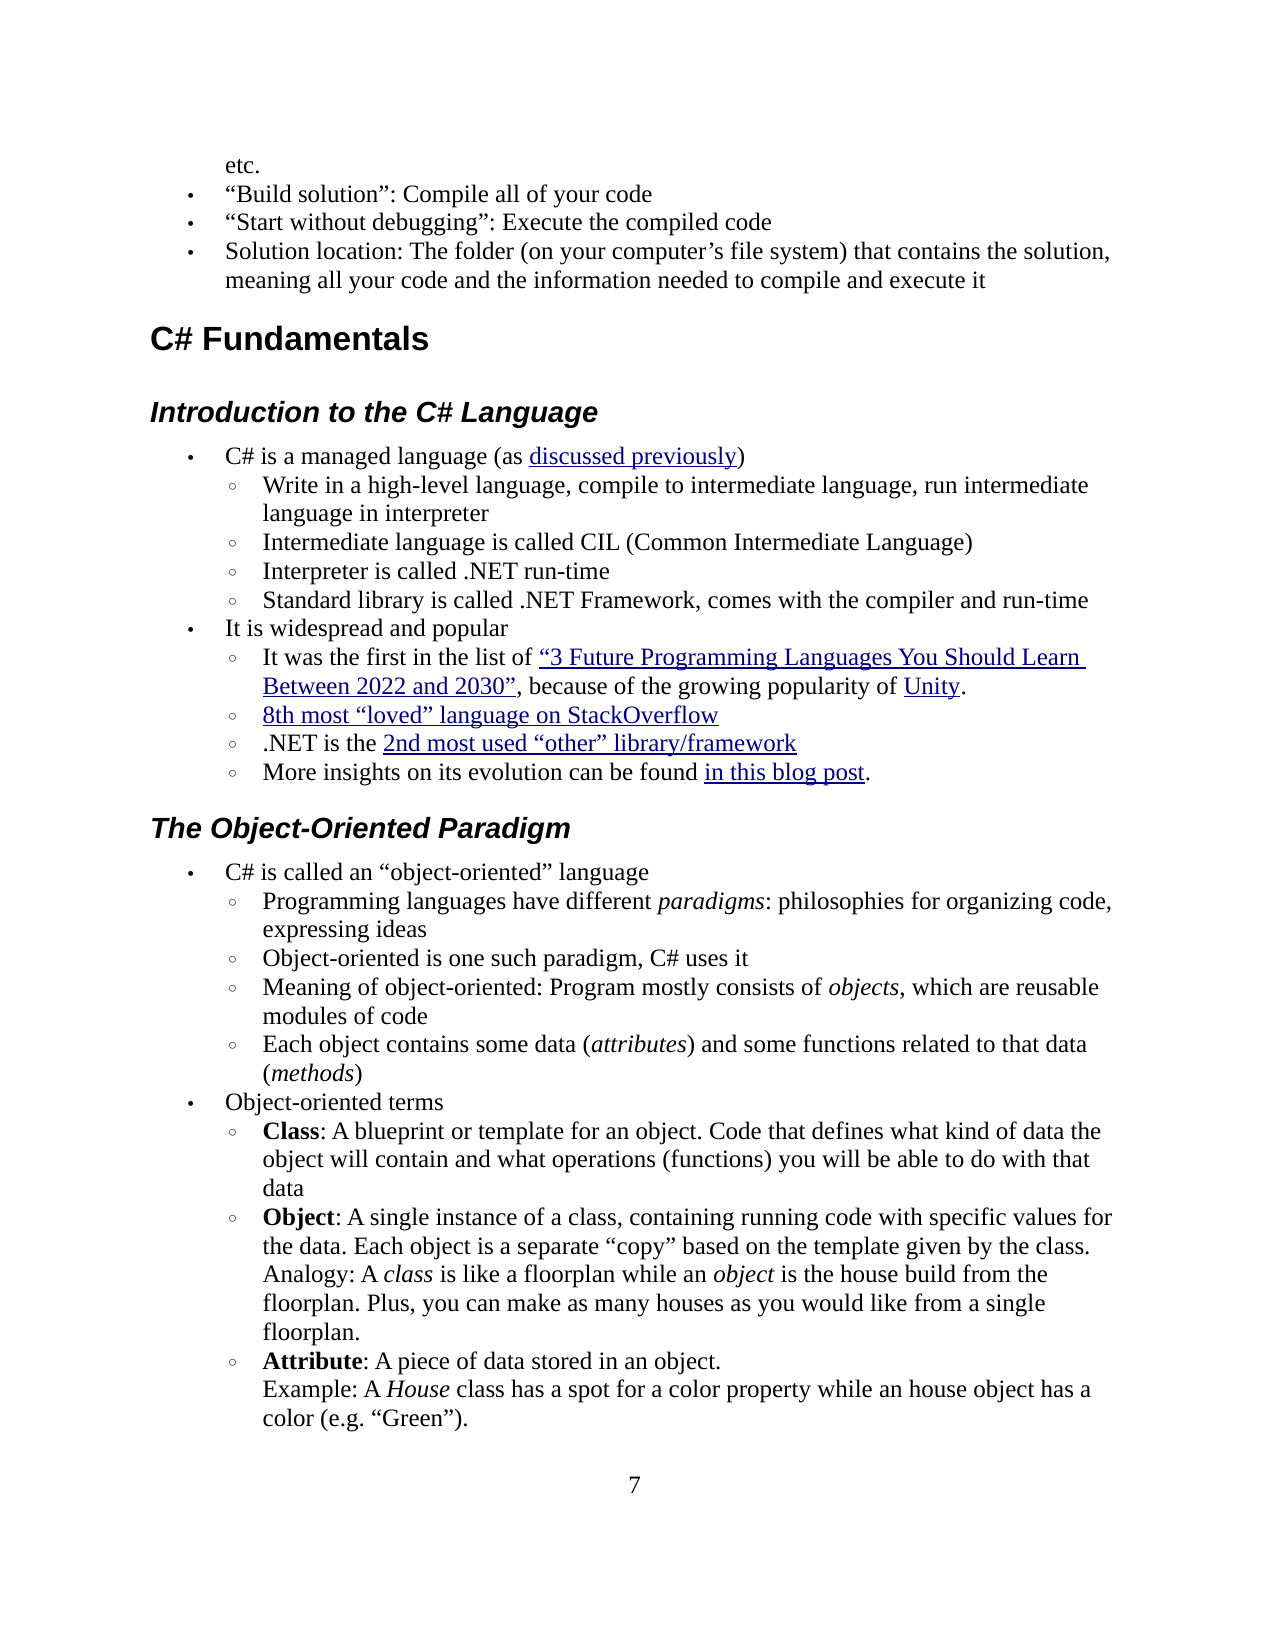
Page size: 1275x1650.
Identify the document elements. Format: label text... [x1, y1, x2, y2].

list Standard library is called .NET Framework, comes with the compiler and run-time [225, 585, 1125, 613]
subtitle C# Fundamentals [150, 319, 1125, 357]
list Object: A single instance of a class, containing running code with specific values for the data. Each object is a separate “copy” based on the template given by the class. Analogy: A class is like a floorplan while an object is the house build from the floorplan. Plus, you can make as many houses as you would like from a single floorplan. [225, 1202, 1125, 1346]
list Write in a high-level language, compile to intermediate language, run intermediate language in interpreter [225, 470, 1125, 527]
list More insights on its evolution can be found in this blog post. [225, 757, 1125, 786]
subtitle The Object-Oriented Paradigm [150, 811, 1125, 844]
list 8th most “loved” language on StackOverflow [225, 700, 1125, 728]
list Object-oriented is one such paradigm, C# uses it [225, 943, 1125, 972]
subtitle Introduction to the C# Language [150, 395, 1125, 428]
list Solution location: The folder (on your computer’s file system) that contains the solution, meaning all your code and the information needed to compile and execute it [187, 236, 1125, 294]
list etc. [187, 150, 1125, 179]
list C# is a managed language (as discussed previously) [187, 441, 1125, 470]
list “Start without debugging”: Execute the compiled code [187, 207, 1125, 236]
list Object-oriented terms [187, 1087, 1125, 1116]
list Meaning of object-oriented: Program mostly consists of objects, which are reusable modules of code [225, 972, 1125, 1029]
list C# is called an “object-oriented” language [187, 857, 1125, 886]
list “Build solution”: Compile all of your code [187, 179, 1125, 207]
list It was the first in the list of “3 Future Programming Languages You Should Learn Between 2022 and 2030”, because of the growing popularity of Unity. [225, 642, 1125, 700]
list Class: A blueprint or template for an object. Code that defines what kind of data the object will contain and what operations (functions) you will be able to do with that data [225, 1116, 1125, 1202]
list It is widespread and popular [187, 613, 1125, 642]
list Attribute: A piece of data stored in an object. Example: A House class has a spot for a color property while an house object has a color (e.g. “Green”). [225, 1346, 1125, 1432]
list .NET is the 2nd most used “other” library/framework [225, 728, 1125, 757]
list Each object contains some data (attributes) and some functions related to that data (methods) [225, 1029, 1125, 1087]
list Programming languages have different paradigms: philosophies for organizing code, expressing ideas [225, 886, 1125, 943]
list Intermediate language is called CIL (Common Intermediate Language) [225, 527, 1125, 556]
list Interpreter is called .NET run-time [225, 556, 1125, 585]
